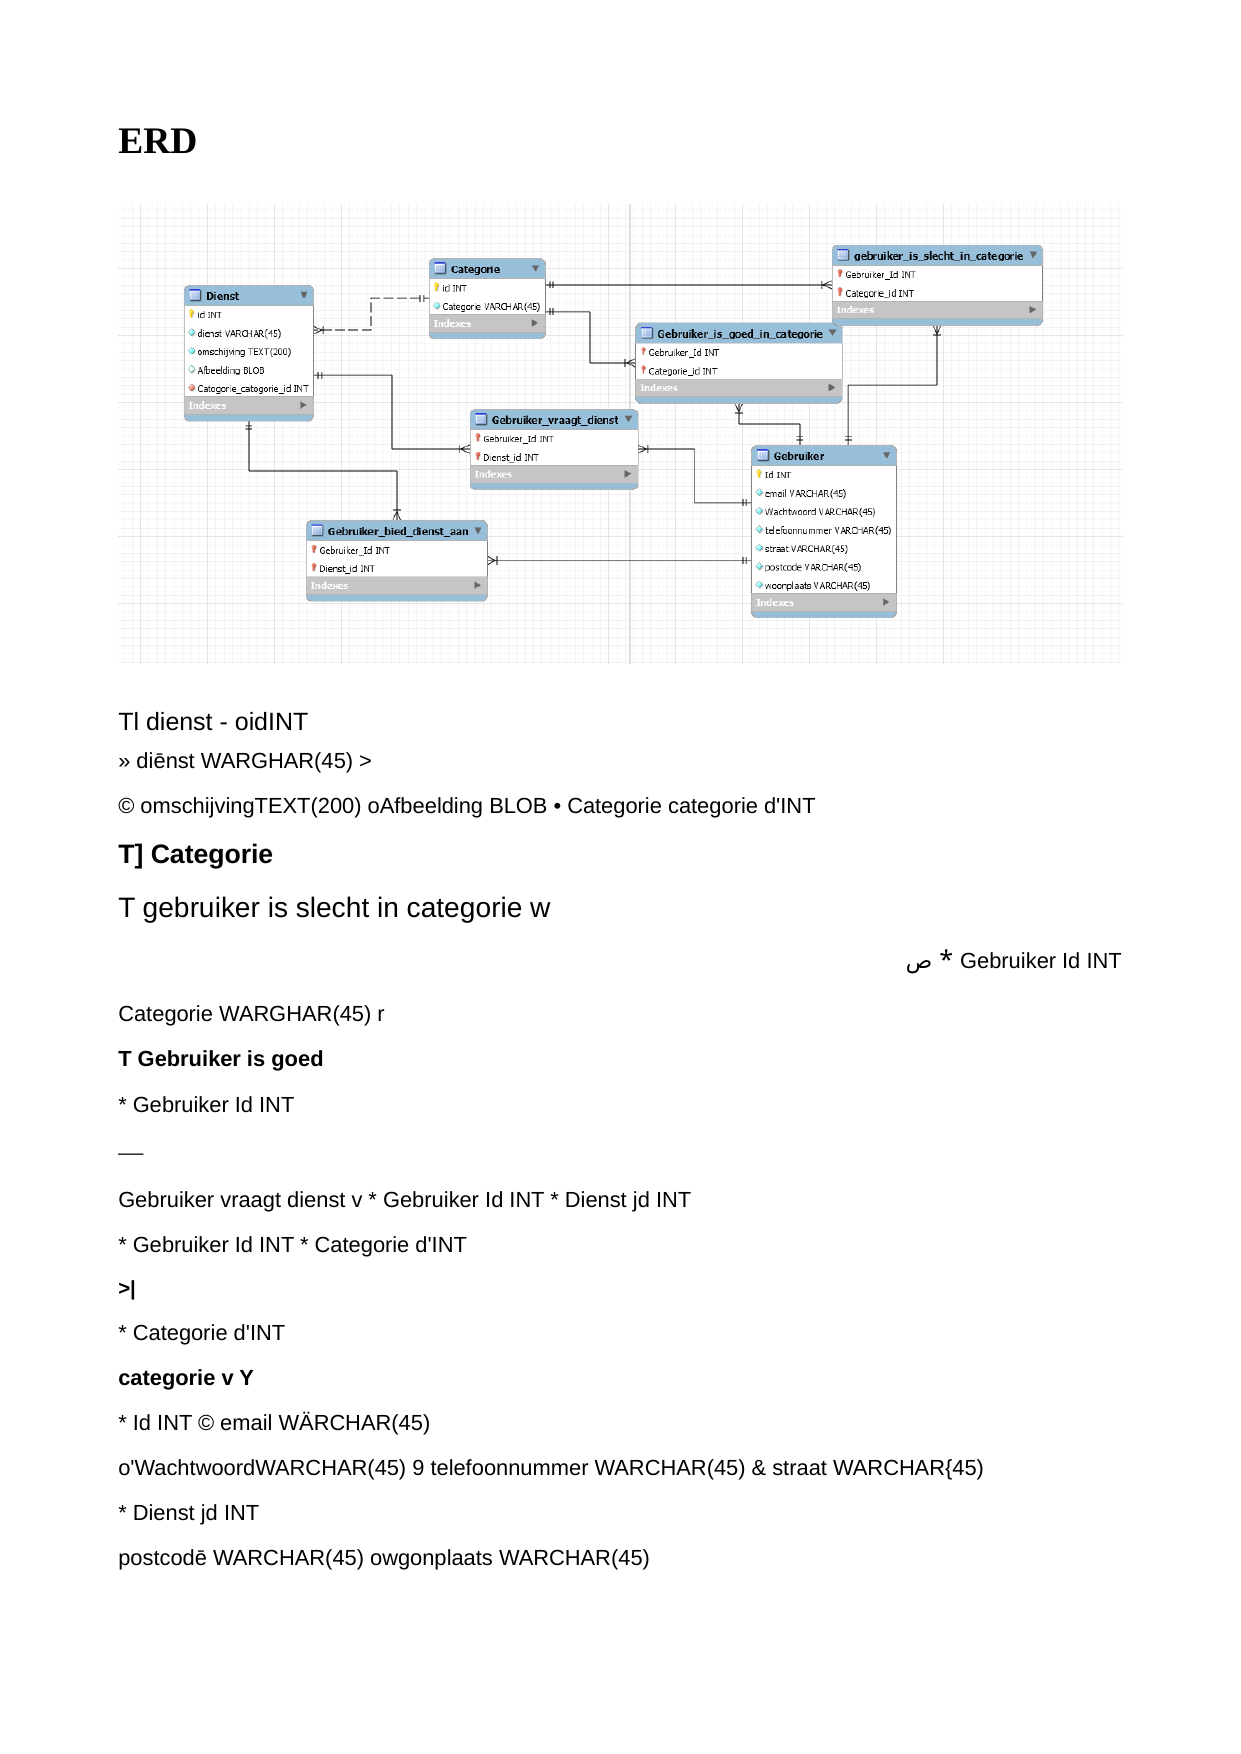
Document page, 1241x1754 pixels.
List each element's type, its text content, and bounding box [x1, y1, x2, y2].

text » diēnst WARGHAR(45) > [118, 748, 1122, 773]
text T] Categorie [118, 838, 1122, 869]
picture [118, 204, 1123, 664]
text * Categorie d'INT [118, 1319, 1122, 1344]
text * Gebruiker Id INT [118, 1091, 1122, 1117]
text * Gebruiker Id INT * Categorie d'INT [118, 1232, 1122, 1257]
text — [118, 1137, 1122, 1165]
text © omschijvingTEXT(200) oAfbeelding BLOB • Categorie categorie d'INT [118, 793, 1122, 818]
text ERD [118, 118, 1122, 161]
text postcodē WARCHAR(45) owgonplaats WARCHAR(45) [118, 1545, 1122, 1570]
text T Gebruiker is goed [118, 1046, 1122, 1072]
text * Dienst jd INT [118, 1500, 1122, 1525]
text Tl dienst - oidINT [118, 707, 1122, 736]
text o'WachtwoordWARCHAR(45) 9 telefoonnummer WARCHAR(45) & straat WARCHAR{45) [118, 1455, 1122, 1480]
text Gebruiker vraagt dienst v * Gebruiker Id INT * Dienst jd INT [118, 1187, 1122, 1212]
text >| [118, 1277, 1122, 1300]
text categorie v Y [118, 1364, 1122, 1390]
text * Id INT © email WÄRCHAR(45) [118, 1409, 1122, 1435]
text Gebruiker Id INT * ص [118, 946, 1122, 978]
text T gebruiker is slecht in categorie w [118, 891, 1122, 923]
text Categorie WARGHAR(45) r [118, 1001, 1122, 1026]
